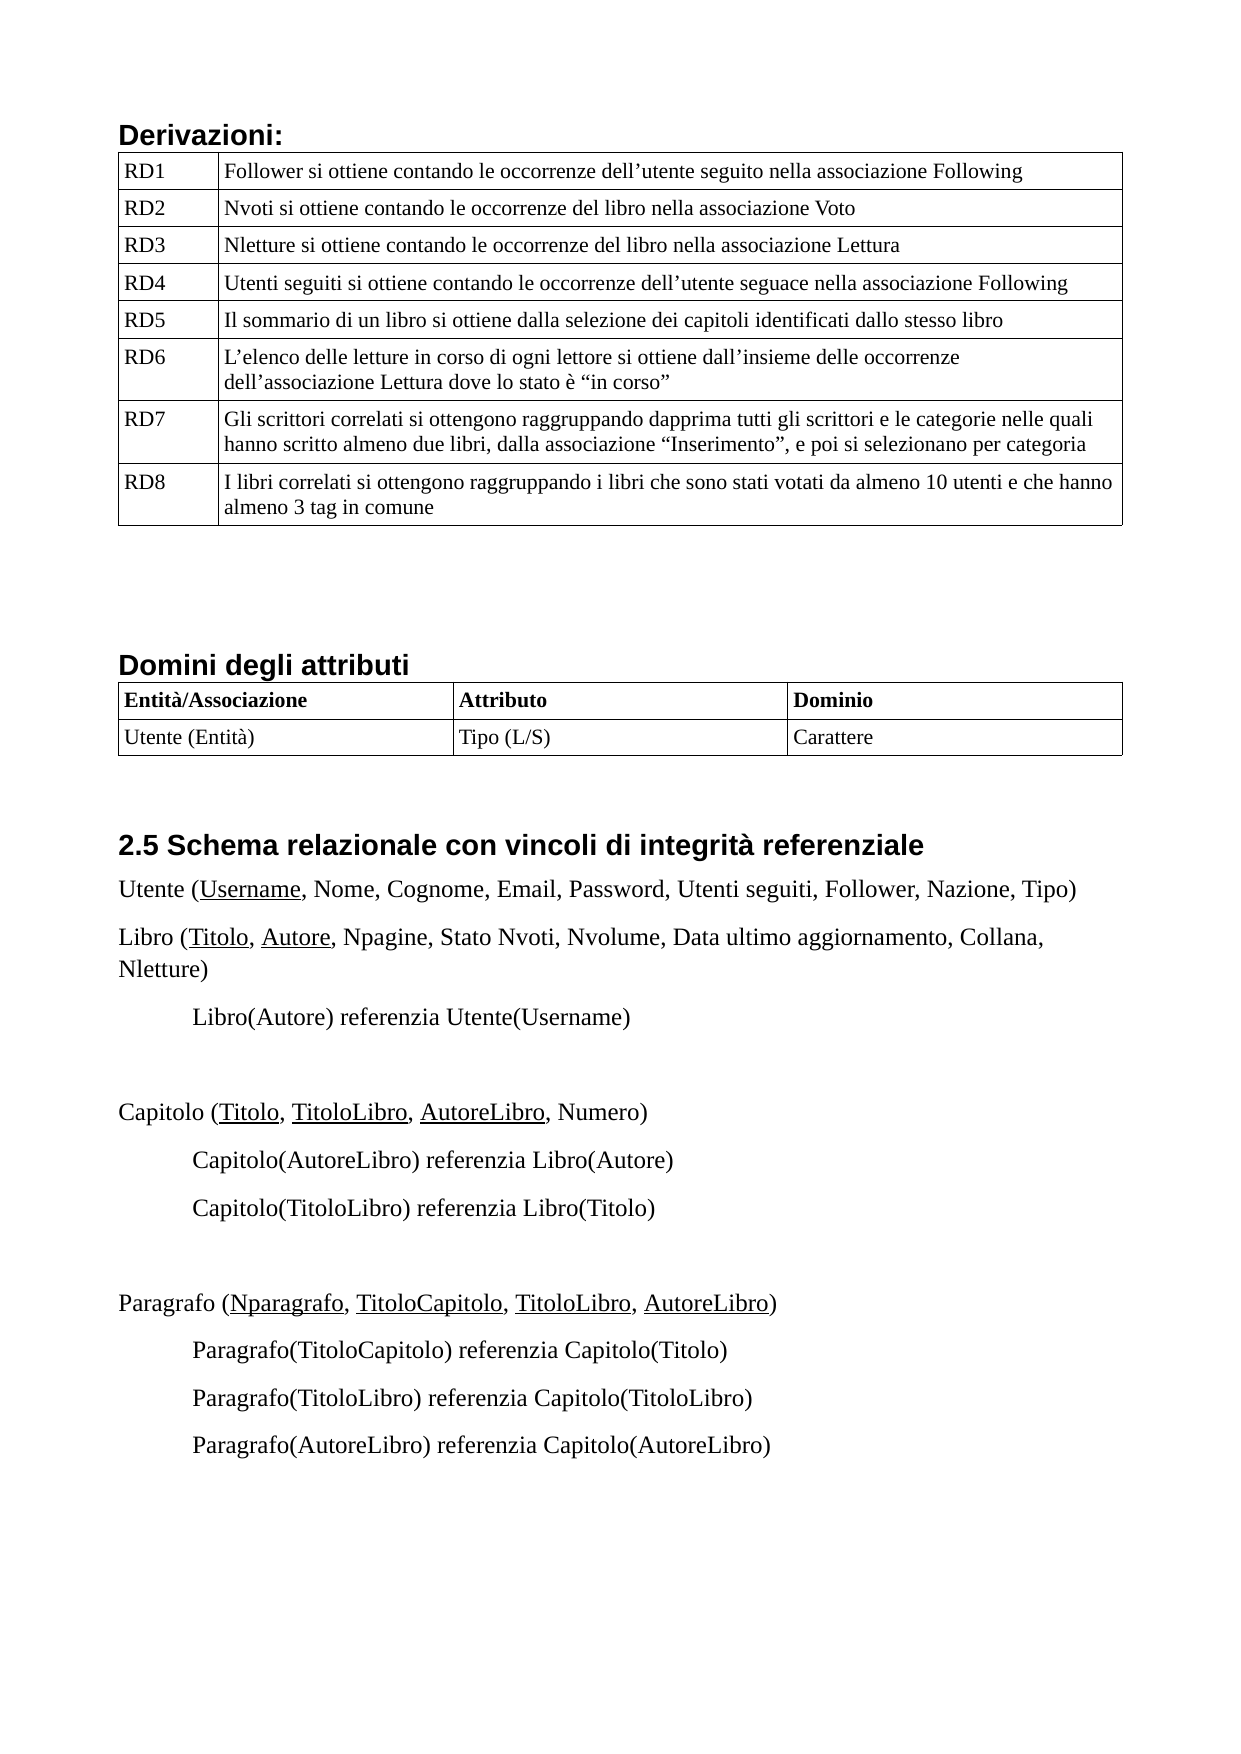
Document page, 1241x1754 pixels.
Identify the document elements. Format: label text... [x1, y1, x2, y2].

table_cell Utente (Entità) [119, 720, 453, 755]
table_cell RD7 [119, 401, 218, 462]
table_cell L’elenco delle letture in corso di ogni lettore si ottiene dall’insieme delle occorrenze dell’associazione Lettura dove lo stato è “in corso” [219, 339, 1122, 400]
subtitle Derivazioni: [118, 118, 1122, 152]
table_header Follower si ottiene contando le occorrenze dell’utente seguito nella associazione Following [219, 153, 1122, 189]
table_cell Il sommario di un libro si ottiene dalla selezione dei capitoli identificati dallo stesso libro [219, 301, 1122, 338]
table_cell I libri correlati si ottengono raggruppando i libri che sono stati votati da almeno 10 utenti e che hanno almeno 3 tag in comune [219, 464, 1122, 525]
table_cell Utenti seguiti si ottiene contando le occorrenze dell’utente seguace nella associazione Following [219, 264, 1122, 300]
table_cell RD8 [119, 464, 218, 525]
table_header Entità/Associazione [119, 683, 453, 718]
text Paragrafo(TitoloLibro) referenzia Capitolo(TitoloLibro) [118, 1383, 1122, 1412]
text Capitolo (Titolo, TitoloLibro, AutoreLibro, Numero) [118, 1097, 1122, 1126]
text Libro (Titolo, Autore, Npagine, Stato Nvoti, Nvolume, Data ultimo aggiornamento, Collana, Nletture) [118, 922, 1122, 983]
table_cell RD4 [119, 264, 218, 300]
table_header RD1 [119, 153, 218, 189]
subtitle 2.5 Schema relazionale con vincoli di integrità referenziale [118, 828, 1122, 861]
text Paragrafo(TitoloCapitolo) referenzia Capitolo(Titolo) [118, 1335, 1122, 1364]
table_cell Nvoti si ottiene contando le occorrenze del libro nella associazione Voto [219, 190, 1122, 226]
table_cell RD3 [119, 227, 218, 263]
text Paragrafo (Nparagrafo, TitoloCapitolo, TitoloLibro, AutoreLibro) [118, 1288, 1122, 1317]
subtitle Domini degli attributi [118, 648, 1122, 682]
text Libro(Autore) referenzia Utente(Username) [118, 1002, 1122, 1031]
table_cell RD6 [119, 339, 218, 400]
table_cell RD5 [119, 301, 218, 338]
table_header Dominio [788, 683, 1122, 718]
table_cell Nletture si ottiene contando le occorrenze del libro nella associazione Lettura [219, 227, 1122, 263]
table_cell Gli scrittori correlati si ottengono raggruppando dapprima tutti gli scrittori e le categorie nelle quali hanno scritto almeno due libri, dalla associazione “Inserimento”, e poi si selezionano per categoria [219, 401, 1122, 462]
text Capitolo(TitoloLibro) referenzia Libro(Titolo) [118, 1193, 1122, 1221]
table_header Attributo [454, 683, 787, 718]
text Paragrafo(AutoreLibro) referenzia Capitolo(AutoreLibro) [118, 1431, 1122, 1459]
text Utente (Username, Nome, Cognome, Email, Password, Utenti seguiti, Follower, Nazione, Tipo) [118, 874, 1122, 903]
text Capitolo(AutoreLibro) referenzia Libro(Autore) [118, 1145, 1122, 1174]
table_cell RD2 [119, 190, 218, 226]
table_cell Tipo (L/S) [454, 720, 787, 755]
table_cell Carattere [788, 720, 1122, 755]
